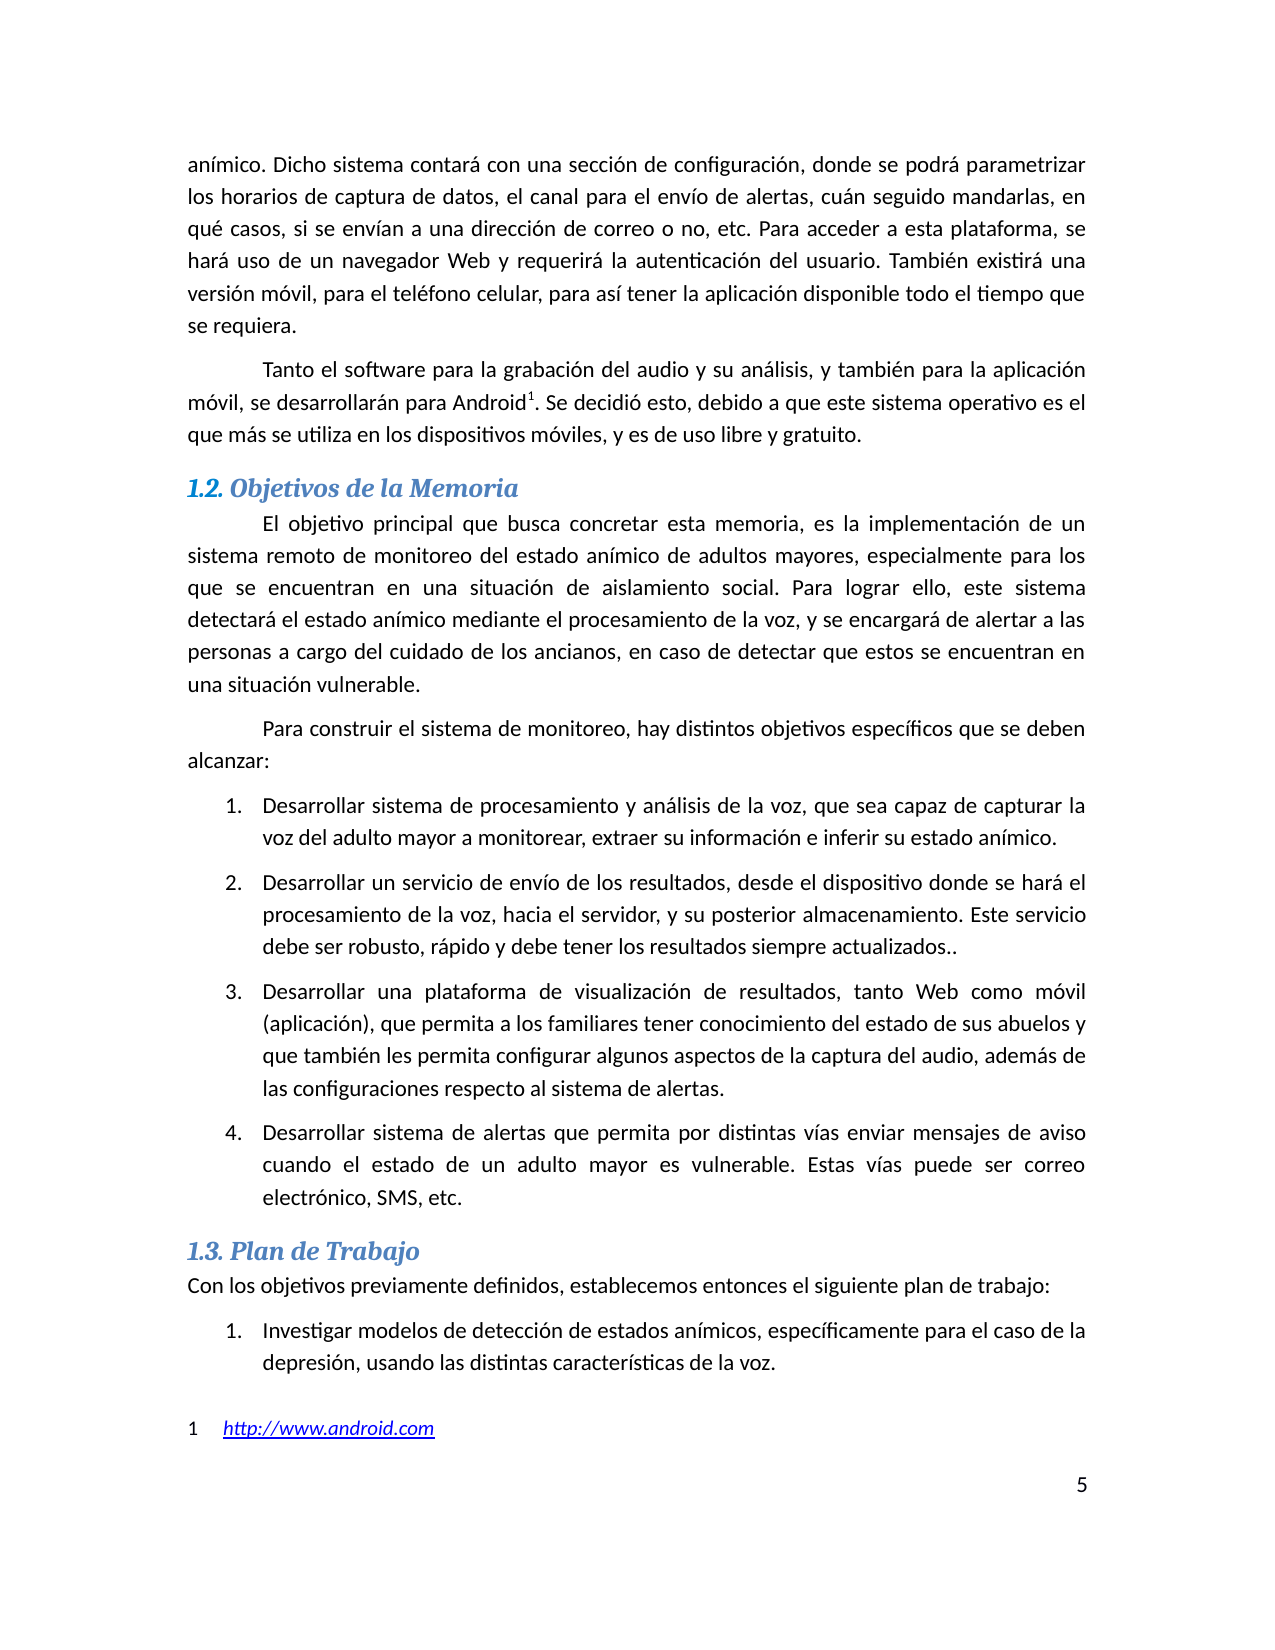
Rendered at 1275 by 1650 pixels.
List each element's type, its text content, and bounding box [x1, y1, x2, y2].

text anímico. Dicho sistema contará con una sección de configuración, donde se podrá parametrizar los horarios de captura de datos, el canal para el envío de alertas, cuán seguido mandarlas, en qué casos, si se envían a una dirección de correo o no, etc. Para acceder a esta plataforma, se hará uso de un navegador Web y requerirá la autenticación del usuario. También existirá una versión móvil, para el teléfono celular, para así tener la aplicación disponible todo el tiempo que se requiera. [187, 150, 1087, 339]
list Desarrollar sistema de procesamiento y análisis de la voz, que sea capaz de capturar la voz del adulto mayor a monitorear, extraer su información e inferir su estado anímico. [225, 791, 1087, 851]
text El objetivo principal que busca concretar esta memoria, es la implementación de un sistema remoto de monitoreo del estado anímico de adultos mayores, especialmente para los que se encuentran en una situación de aislamiento social. Para lograr ello, este sistema detectará el estado anímico mediante el procesamiento de la voz, y se encargará de alertar a las personas a cargo del cuidado de los ancianos, en caso de detectar que estos se encuentran en una situación vulnerable. [187, 509, 1087, 698]
list Desarrollar una plataforma de visualización de resultados, tanto Web como móvil (aplicación), que permita a los familiares tener conocimiento del estado de sus abuelos y que también les permita configurar algunos aspectos de la captura del audio, además de las configuraciones respecto al sistema de alertas. [225, 977, 1087, 1102]
list Desarrollar un servicio de envío de los resultados, desde el dispositivo donde se hará el procesamiento de la voz, hacia el servidor, y su posterior almacenamiento. Este servicio debe ser robusto, rápido y debe tener los resultados siempre actualizados.. [225, 868, 1087, 961]
text Con los objetivos previamente definidos, establecemos entonces el siguiente plan de trabajo: [187, 1272, 1087, 1299]
subtitle 1.3. Plan de Trabajo [187, 1236, 1087, 1267]
list Desarrollar sistema de alertas que permita por distintas vías enviar mensajes de aviso cuando el estado de un adulto mayor es vulnerable. Estas vías puede ser correo electrónico, SMS, etc. [225, 1118, 1087, 1211]
text Para construir el sistema de monitoreo, hay distintos objetivos específicos que se deben alcanzar: [187, 714, 1087, 774]
text http://www.android.com [187, 1416, 1087, 1441]
subtitle 1.2. Objetivos de la Memoria [187, 473, 1087, 504]
list Investigar modelos de detección de estados anímicos, específicamente para el caso de la depresión, usando las distintas características de la voz. [225, 1316, 1087, 1376]
text Tanto el software para la grabación del audio y su análisis, y también para la aplicación móvil, se desarrollarán para Android. Se decidió esto, debido a que este sistema operativo es el que más se utiliza en los dispositivos móviles, y es de uso libre y gratuito. [187, 356, 1087, 448]
